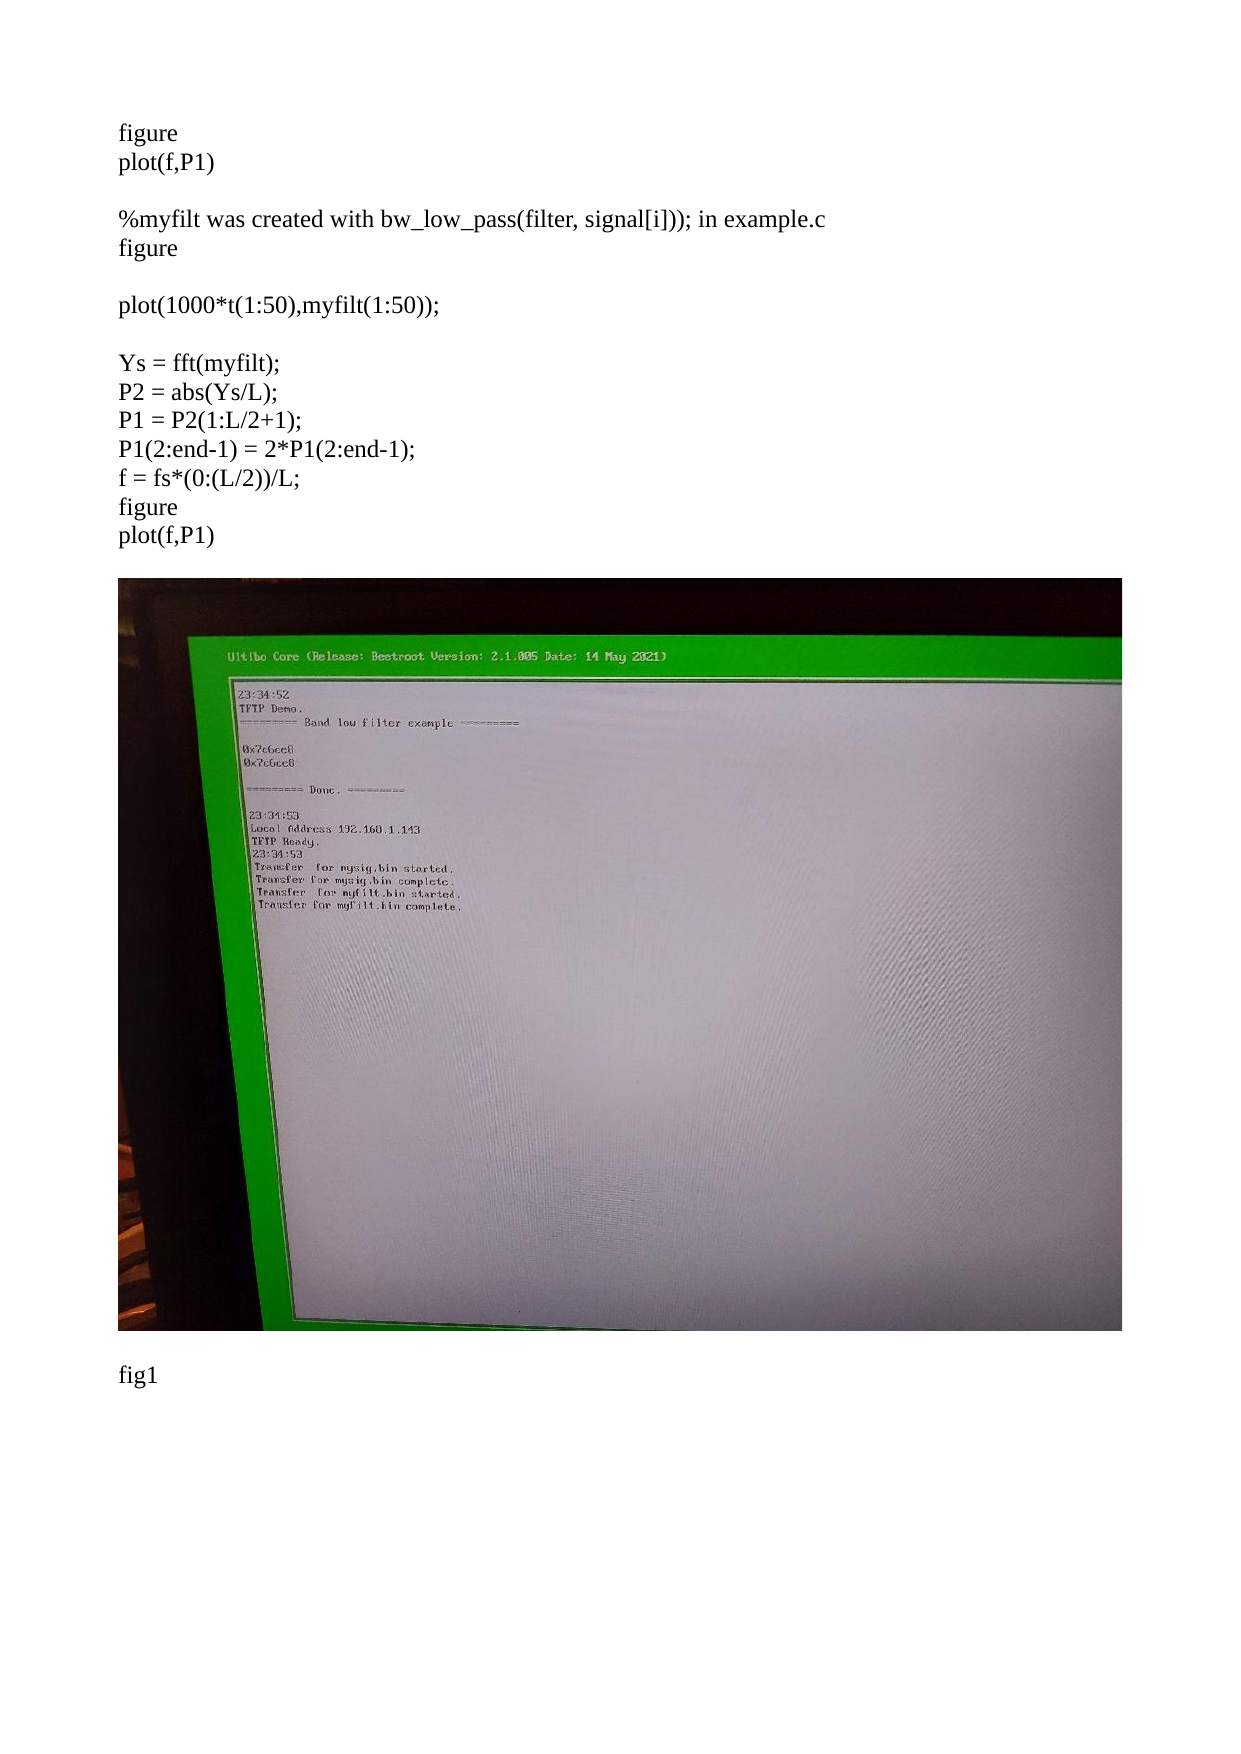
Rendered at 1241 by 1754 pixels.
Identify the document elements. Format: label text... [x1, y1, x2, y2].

text figure [118, 118, 1122, 147]
text figure [118, 233, 1122, 262]
text fig1 [118, 1360, 1122, 1388]
text %myfilt was created with bw_low_pass(filter, signal[i])); in example.c [118, 204, 1122, 233]
text plot(1000*t(1:50),myfilt(1:50)); [118, 291, 1122, 319]
text plot(f,P1) [118, 147, 1122, 176]
text Ys = fft(myfilt); [118, 348, 1122, 377]
text plot(f,P1) [118, 521, 1122, 549]
text f = fs*(0:(L/2))/L; [118, 463, 1122, 492]
text P2 = abs(Ys/L); [118, 377, 1122, 406]
text P1 = P2(1:L/2+1); [118, 406, 1122, 434]
text figure [118, 492, 1122, 521]
picture [118, 578, 1123, 1331]
text P1(2:end-1) = 2*P1(2:end-1); [118, 434, 1122, 463]
